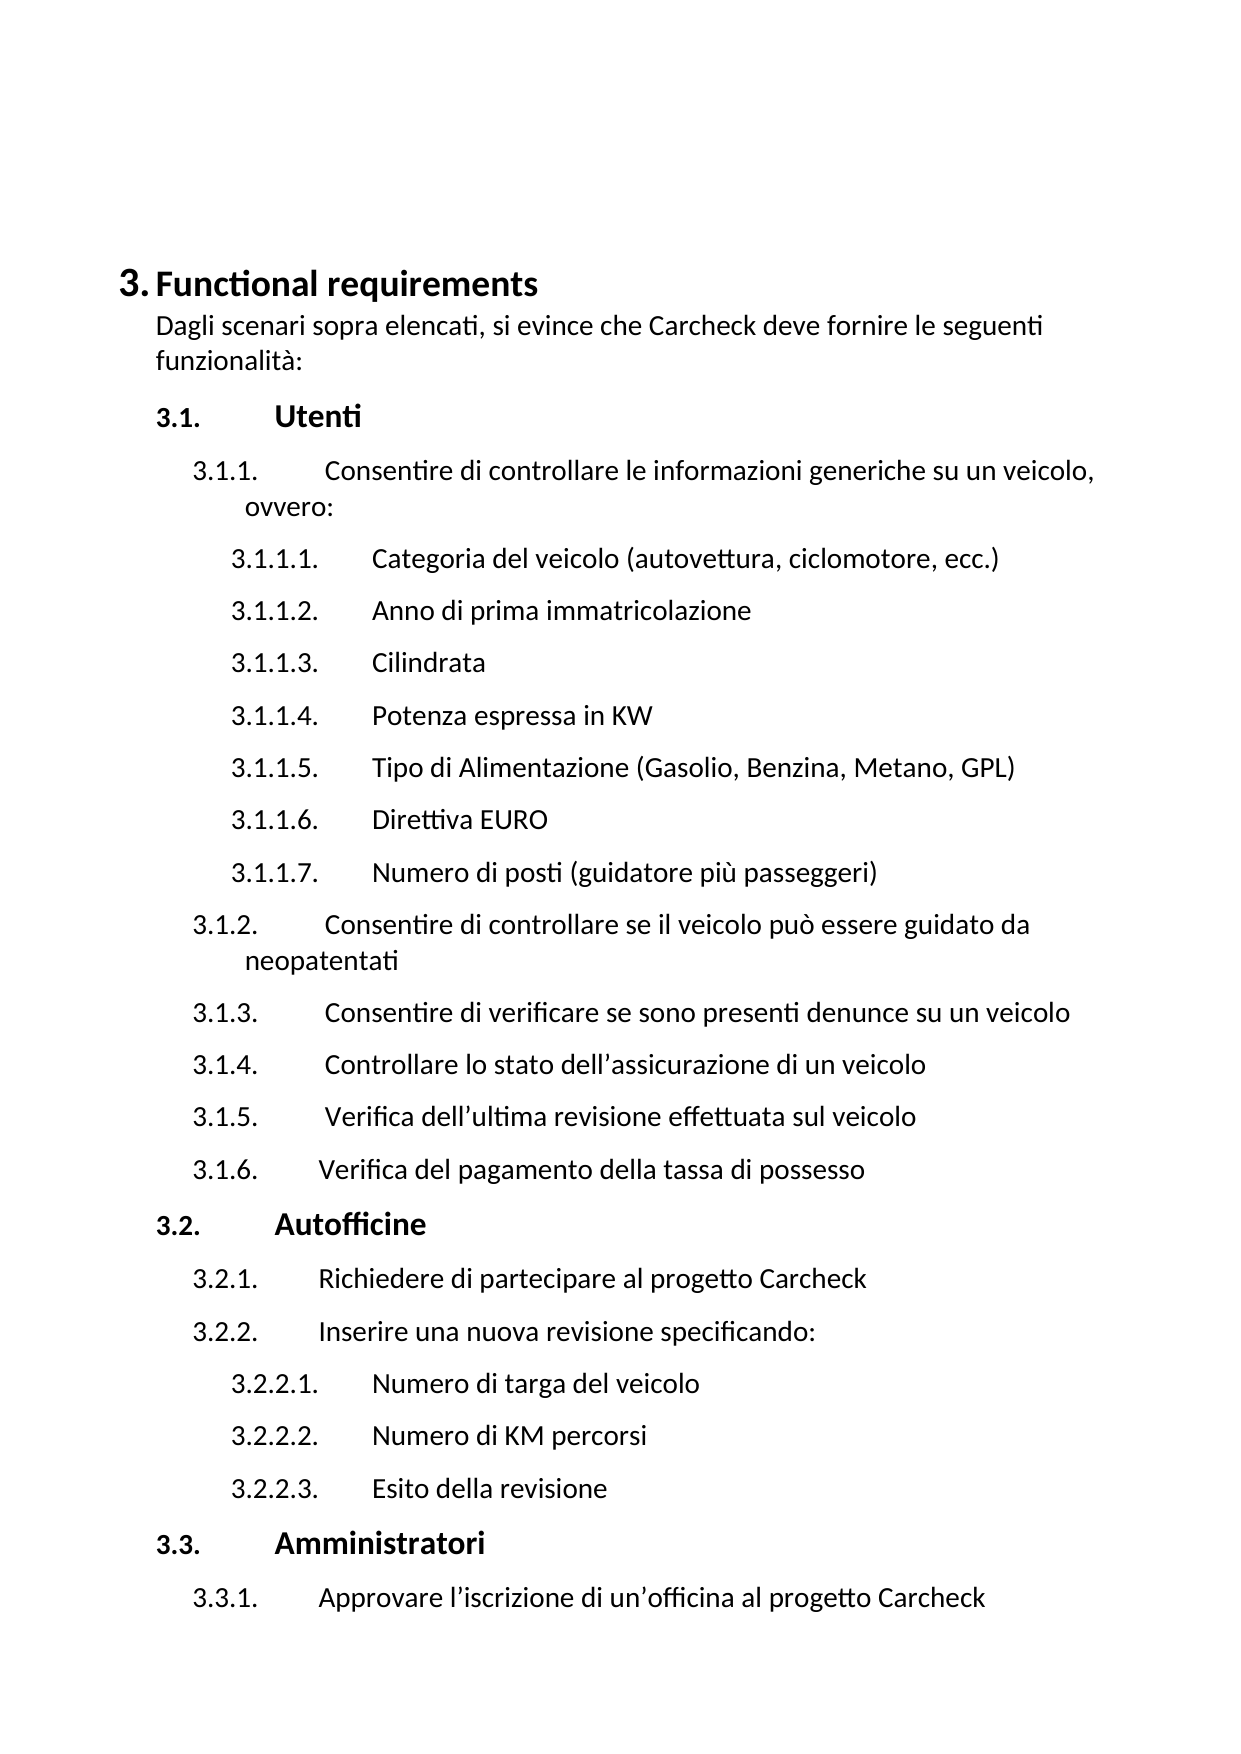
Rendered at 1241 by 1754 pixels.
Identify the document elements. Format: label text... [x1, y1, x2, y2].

list Esito della revisione [231, 1470, 1122, 1505]
list Direttiva EURO [231, 801, 1122, 837]
list Controllare lo stato dell’assicurazione di un veicolo [192, 1046, 1122, 1082]
list Verifica dell’ultima revisione effettuata sul veicolo [192, 1098, 1122, 1134]
list Inserire una nuova revisione specificando: [192, 1313, 1122, 1348]
list Utenti [156, 395, 1122, 435]
list Approvare l’iscrizione di un’officina al progetto Carcheck [192, 1579, 1122, 1615]
list Anno di prima immatricolazione [231, 592, 1122, 628]
list Amministratori [156, 1522, 1122, 1563]
list Consentire di controllare se il veicolo può essere guidato da neopatentati [192, 906, 1122, 977]
list Consentire di controllare le informazioni generiche su un veicolo, ovvero: [192, 452, 1122, 523]
list Consentire di verificare se sono presenti denunce su un veicolo [192, 994, 1122, 1029]
list Numero di targa del veicolo [231, 1365, 1122, 1401]
list Potenza espressa in KW [231, 697, 1122, 732]
list Autofficine [156, 1203, 1122, 1244]
list Categoria del veicolo (autovettura, ciclomotore, ecc.) [231, 540, 1122, 576]
list Verifica del pagamento della tassa di possesso [192, 1151, 1122, 1186]
list Tipo di Alimentazione (Gasolio, Benzina, Metano, GPL) [231, 749, 1122, 785]
list Richiedere di partecipare al progetto Carcheck [192, 1261, 1122, 1296]
list Numero di KM percorsi [231, 1417, 1122, 1453]
list Numero di posti (guidatore più passeggeri) [231, 854, 1122, 889]
list Cilindrata [231, 644, 1122, 680]
list [156, 148, 1122, 239]
list Functional requirements Dagli scenari sopra elencati, si evince che Carcheck deve fornire le seguenti funzionalità: [118, 256, 1122, 378]
